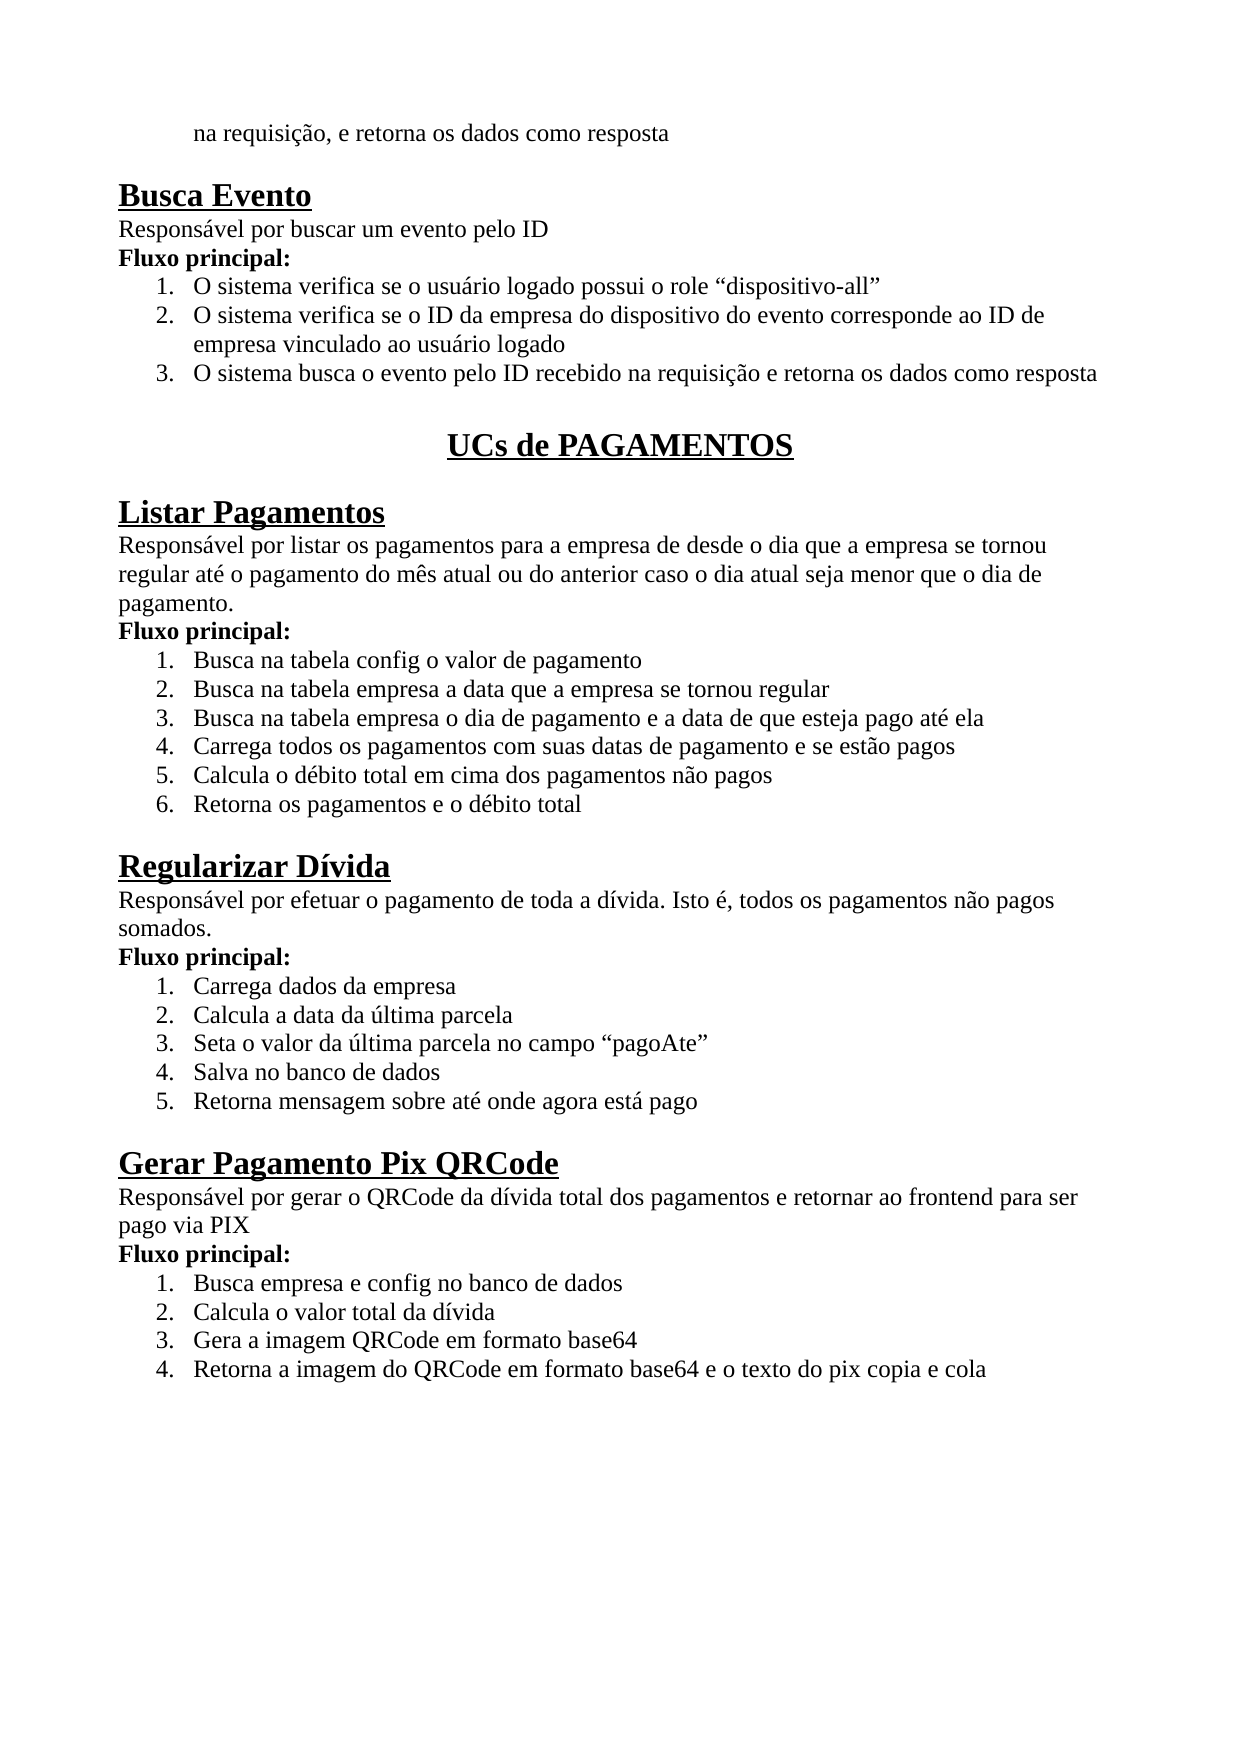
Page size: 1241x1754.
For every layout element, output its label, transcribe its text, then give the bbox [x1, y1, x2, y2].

list Busca empresa e config no banco de dados [156, 1268, 1122, 1297]
list Seta o valor da última parcela no campo “pagoAte” [156, 1028, 1122, 1057]
text Responsável por buscar um evento pelo ID [118, 214, 1122, 243]
text Fluxo principal: [118, 1239, 1122, 1268]
text Regularizar Dívida [118, 846, 1122, 885]
text Responsável por efetuar o pagamento de toda a dívida. Isto é, todos os pagamentos não pagos somados. [118, 885, 1122, 942]
text Busca Evento [118, 176, 1122, 214]
text Responsável por gerar o QRCode da dívida total dos pagamentos e retornar ao frontend para ser pago via PIX [118, 1182, 1122, 1239]
list Calcula o valor total da dívida [156, 1297, 1122, 1326]
list Carrega todos os pagamentos com suas datas de pagamento e se estão pagos [156, 731, 1122, 760]
list Gera a imagem QRCode em formato base64 [156, 1326, 1122, 1354]
text Responsável por listar os pagamentos para a empresa de desde o dia que a empresa se tornou regular até o pagamento do mês atual ou do anterior caso o dia atual seja menor que o dia de pagamento. [118, 530, 1122, 616]
list Carrega dados da empresa [156, 971, 1122, 1000]
text Fluxo principal: [118, 243, 1122, 271]
text Fluxo principal: [118, 942, 1122, 971]
list Busca na tabela empresa o dia de pagamento e a data de que esteja pago até ela [156, 703, 1122, 731]
list Busca na tabela empresa a data que a empresa se tornou regular [156, 674, 1122, 703]
list Retorna mensagem sobre até onde agora está pago [156, 1086, 1122, 1115]
list O sistema busca o evento pelo ID recebido na requisição e retorna os dados como resposta [156, 358, 1122, 386]
list O sistema verifica se o ID da empresa do dispositivo do evento corresponde ao ID de empresa vinculado ao usuário logado [156, 300, 1122, 358]
list Calcula o débito total em cima dos pagamentos não pagos [156, 760, 1122, 789]
list O sistema verifica se o usuário logado possui o role “dispositivo-all” [156, 271, 1122, 300]
text Listar Pagamentos [118, 492, 1122, 530]
text Gerar Pagamento Pix QRCode [118, 1143, 1122, 1182]
list na requisição, e retorna os dados como resposta [156, 118, 1122, 147]
list Busca na tabela config o valor de pagamento [156, 645, 1122, 674]
list Salva no banco de dados [156, 1057, 1122, 1086]
list Calcula a data da última parcela [156, 1000, 1122, 1028]
list Retorna os pagamentos e o débito total [156, 789, 1122, 818]
text Fluxo principal: [118, 616, 1122, 645]
text UCs de PAGAMENTOS [118, 425, 1122, 463]
list Retorna a imagem do QRCode em formato base64 e o texto do pix copia e cola [156, 1354, 1122, 1383]
